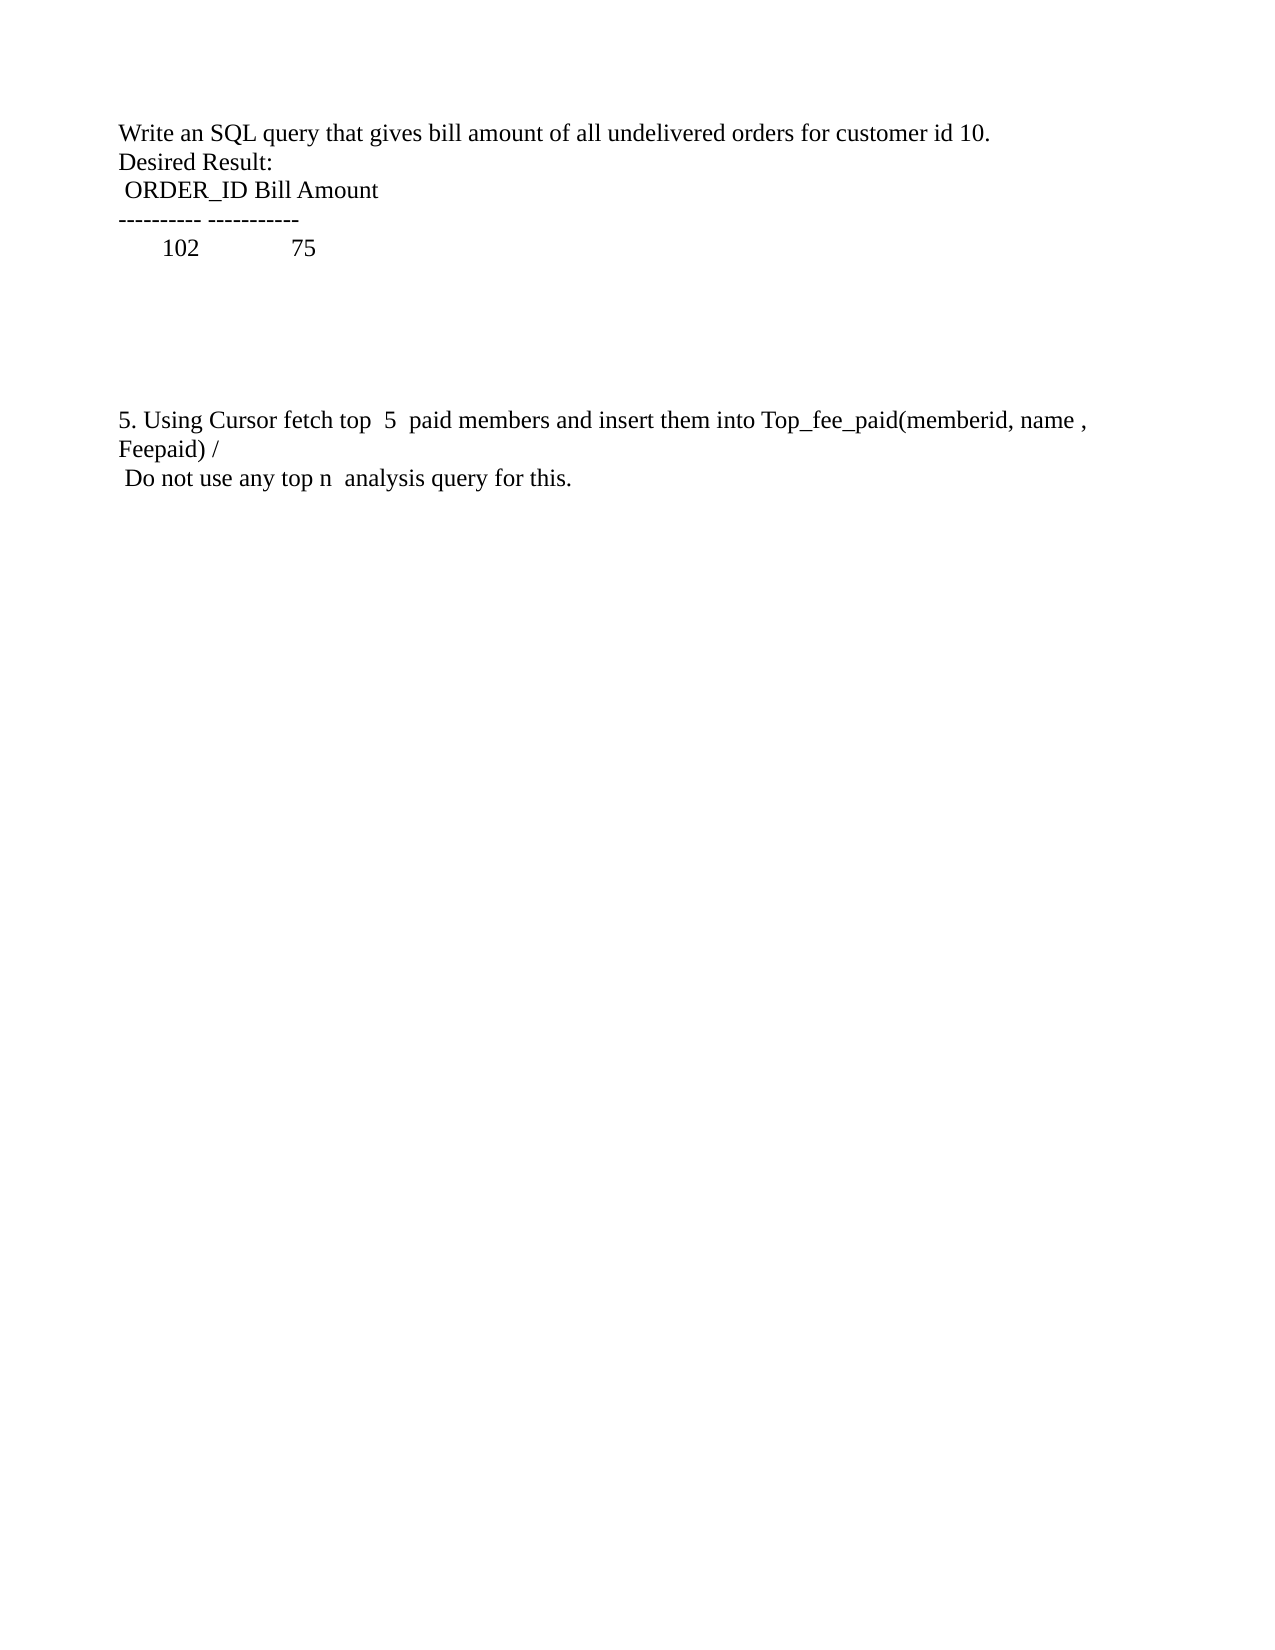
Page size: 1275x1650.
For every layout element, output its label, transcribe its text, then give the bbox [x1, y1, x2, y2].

text ---------- ----------- [118, 204, 1157, 233]
text Do not use any top n analysis query for this. [118, 463, 1157, 492]
text 102 75 [118, 233, 1157, 262]
text ORDER_ID Bill Amount [118, 176, 1157, 204]
text Desired Result: [118, 147, 1157, 176]
text 5. Using Cursor fetch top 5 paid members and insert them into Top_fee_paid(memberid, name , Feepaid) / [118, 406, 1157, 463]
text Write an SQL query that gives bill amount of all undelivered orders for customer id 10. [118, 118, 1157, 147]
